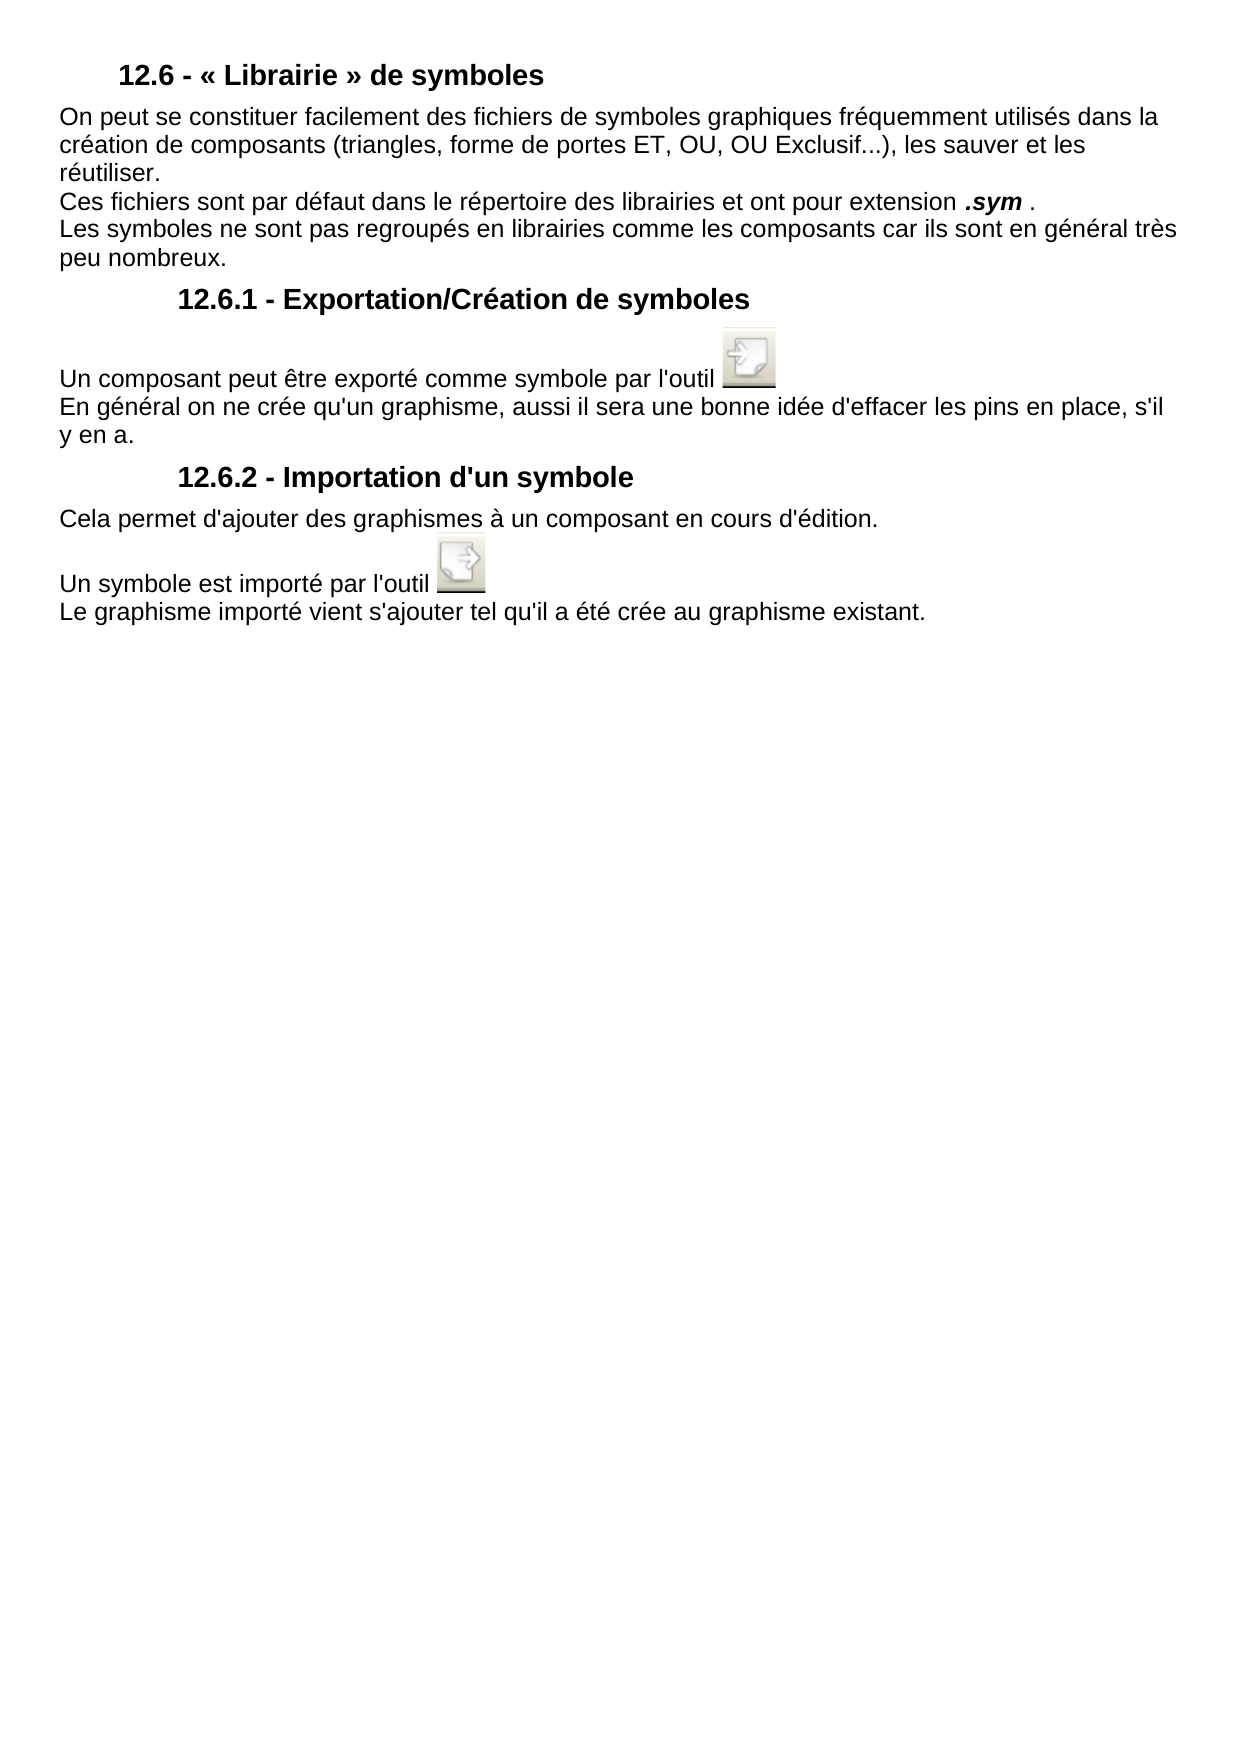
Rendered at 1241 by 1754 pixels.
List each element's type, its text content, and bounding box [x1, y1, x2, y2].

subtitle Exportation/Création de symboles [177, 283, 1181, 316]
text Les symboles ne sont pas regroupés en librairies comme les composants car ils sont en général très peu nombreux. [59, 215, 1181, 271]
picture [722, 327, 776, 388]
text Un symbole est importé par l'outil [59, 533, 1181, 598]
text Un composant peut être exporté comme symbole par l'outil [59, 327, 1181, 393]
text Le graphisme importé vient s'ajouter tel qu'il a été crée au graphisme existant. [59, 598, 1181, 626]
text On peut se constituer facilement des fichiers de symboles graphiques fréquemment utilisés dans la création de composants (triangles, forme de portes ET, OU, OU Exclusif...), les sauver et les réutiliser. [59, 103, 1181, 187]
subtitle Importation d'un symbole [177, 461, 1181, 493]
subtitle « Librairie » de symboles [118, 59, 1181, 92]
text Ces fichiers sont par défaut dans le répertoire des librairies et ont pour extension .sym . [59, 187, 1181, 215]
text En général on ne crée qu'un graphisme, aussi il sera une bonne idée d'effacer les pins en place, s'il y en a. [59, 393, 1181, 449]
picture [437, 532, 486, 593]
text Cela permet d'ajouter des graphismes à un composant en cours d'édition. [59, 505, 1181, 533]
